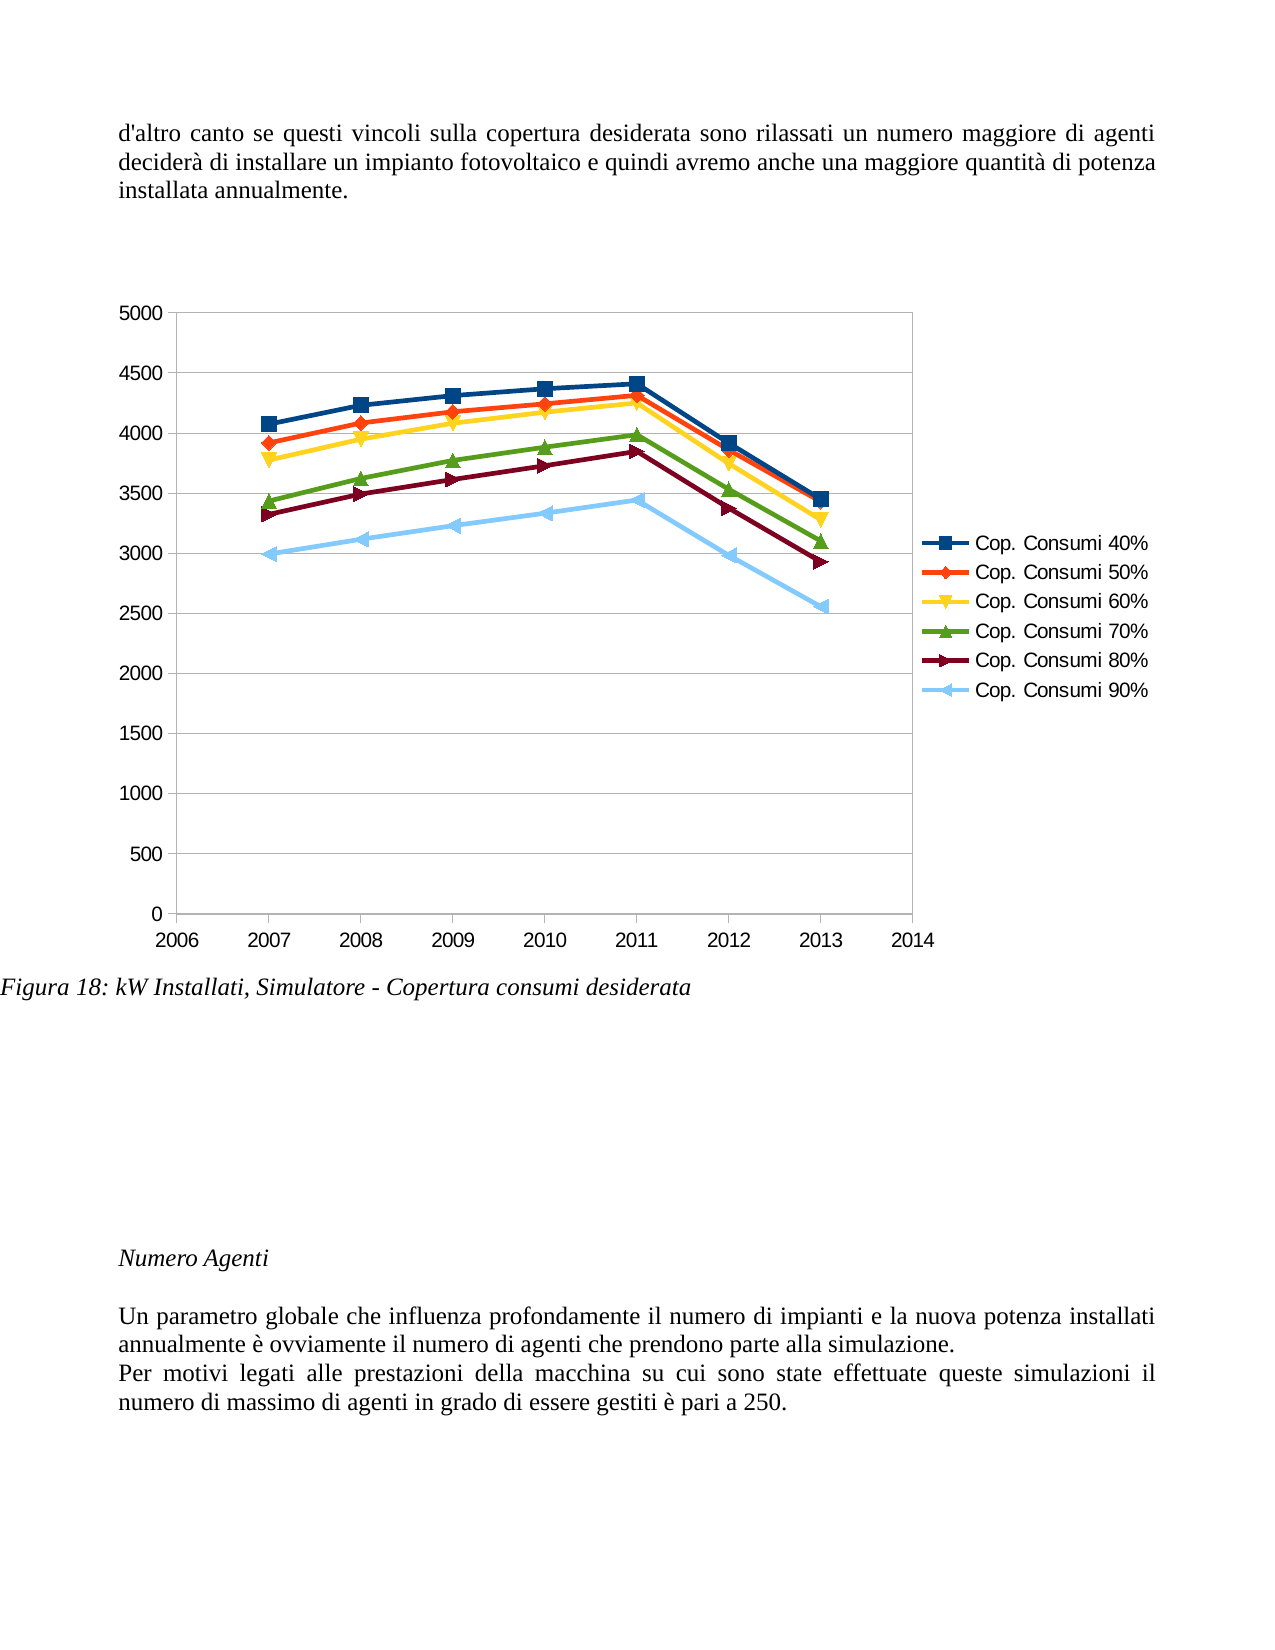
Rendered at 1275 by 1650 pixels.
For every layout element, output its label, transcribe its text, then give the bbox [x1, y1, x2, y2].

text Figura 18: kW Installati, Simulatore - Copertura consumi desiderata [0, 274, 1275, 1001]
list Per motivi legati alle prestazioni della macchina su cui sono state effettuate queste simulazioni il numero di massimo di agenti in grado di essere gestiti è pari a 250. [118, 1358, 1157, 1416]
list Numero Agenti [118, 1243, 1157, 1272]
list d'altro canto se questi vincoli sulla copertura desiderata sono rilassati un numero maggiore di agenti deciderà di installare un impianto fotovoltaico e quindi avremo anche una maggiore quantità di potenza installata annualmente. [118, 118, 1157, 204]
list Un parametro globale che influenza profondamente il numero di impianti e la nuova potenza installati annualmente è ovviamente il numero di agenti che prendono parte alla simulazione. [118, 1301, 1157, 1358]
